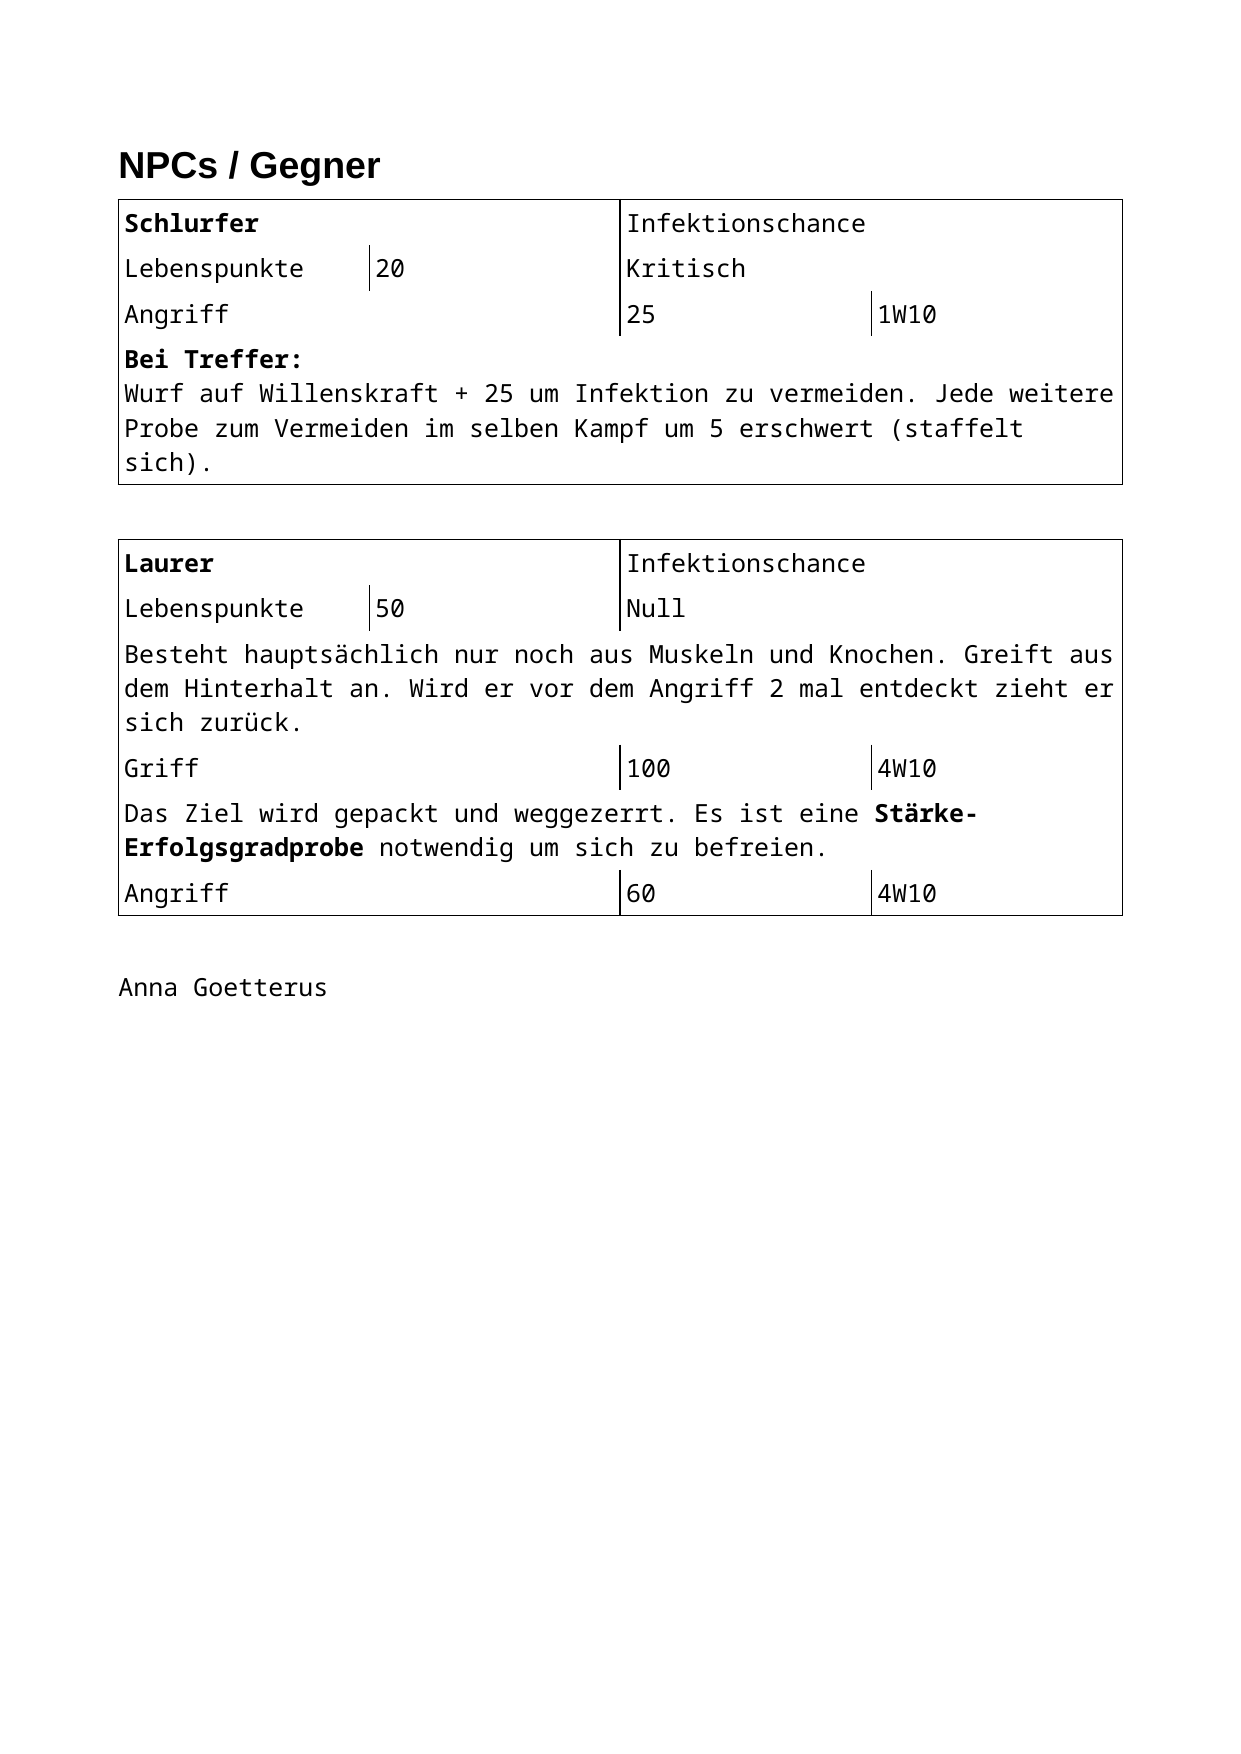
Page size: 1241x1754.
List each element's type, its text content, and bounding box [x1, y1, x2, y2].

table_header Infektionschance [621, 200, 1122, 245]
subtitle NPCs / Gegner [118, 143, 1122, 186]
table_cell Lebenspunkte [119, 245, 369, 291]
table_cell Bei Treffer: Wurf auf Willenskraft + 25 um Infektion zu vermeiden. Jede weitere Probe zum Vermeiden im selben Kampf um 5 erschwert (staffelt sich). [119, 336, 1122, 484]
table_cell 20 [370, 245, 619, 291]
table_header Infektionschance [621, 540, 1122, 585]
table_header Laurer [119, 540, 619, 585]
table_cell 4W10 [872, 745, 1122, 790]
table_cell Lebenspunkte [119, 585, 369, 631]
table_cell 100 [621, 745, 871, 790]
table_cell 4W10 [872, 870, 1122, 915]
text Anna Goetterus [118, 970, 1122, 1004]
table_header Schlurfer [119, 200, 619, 245]
table_cell 1W10 [872, 291, 1122, 336]
table_cell 50 [370, 585, 619, 631]
table_cell Das Ziel wird gepackt und weggezerrt. Es ist eine Stärke-Erfolgsgradprobe notwendig um sich zu befreien. [119, 790, 1122, 870]
table_cell Angriff [119, 870, 619, 915]
table_cell Griff [119, 745, 619, 790]
table_cell Null [621, 585, 1122, 631]
table_cell Kritisch [621, 245, 1122, 291]
table_cell 25 [621, 291, 871, 336]
table_cell Besteht hauptsächlich nur noch aus Muskeln und Knochen. Greift aus dem Hinterhalt an. Wird er vor dem Angriff 2 mal entdeckt zieht er sich zurück. [119, 631, 1122, 744]
table_cell 60 [621, 870, 871, 915]
table_cell Angriff [119, 291, 619, 336]
